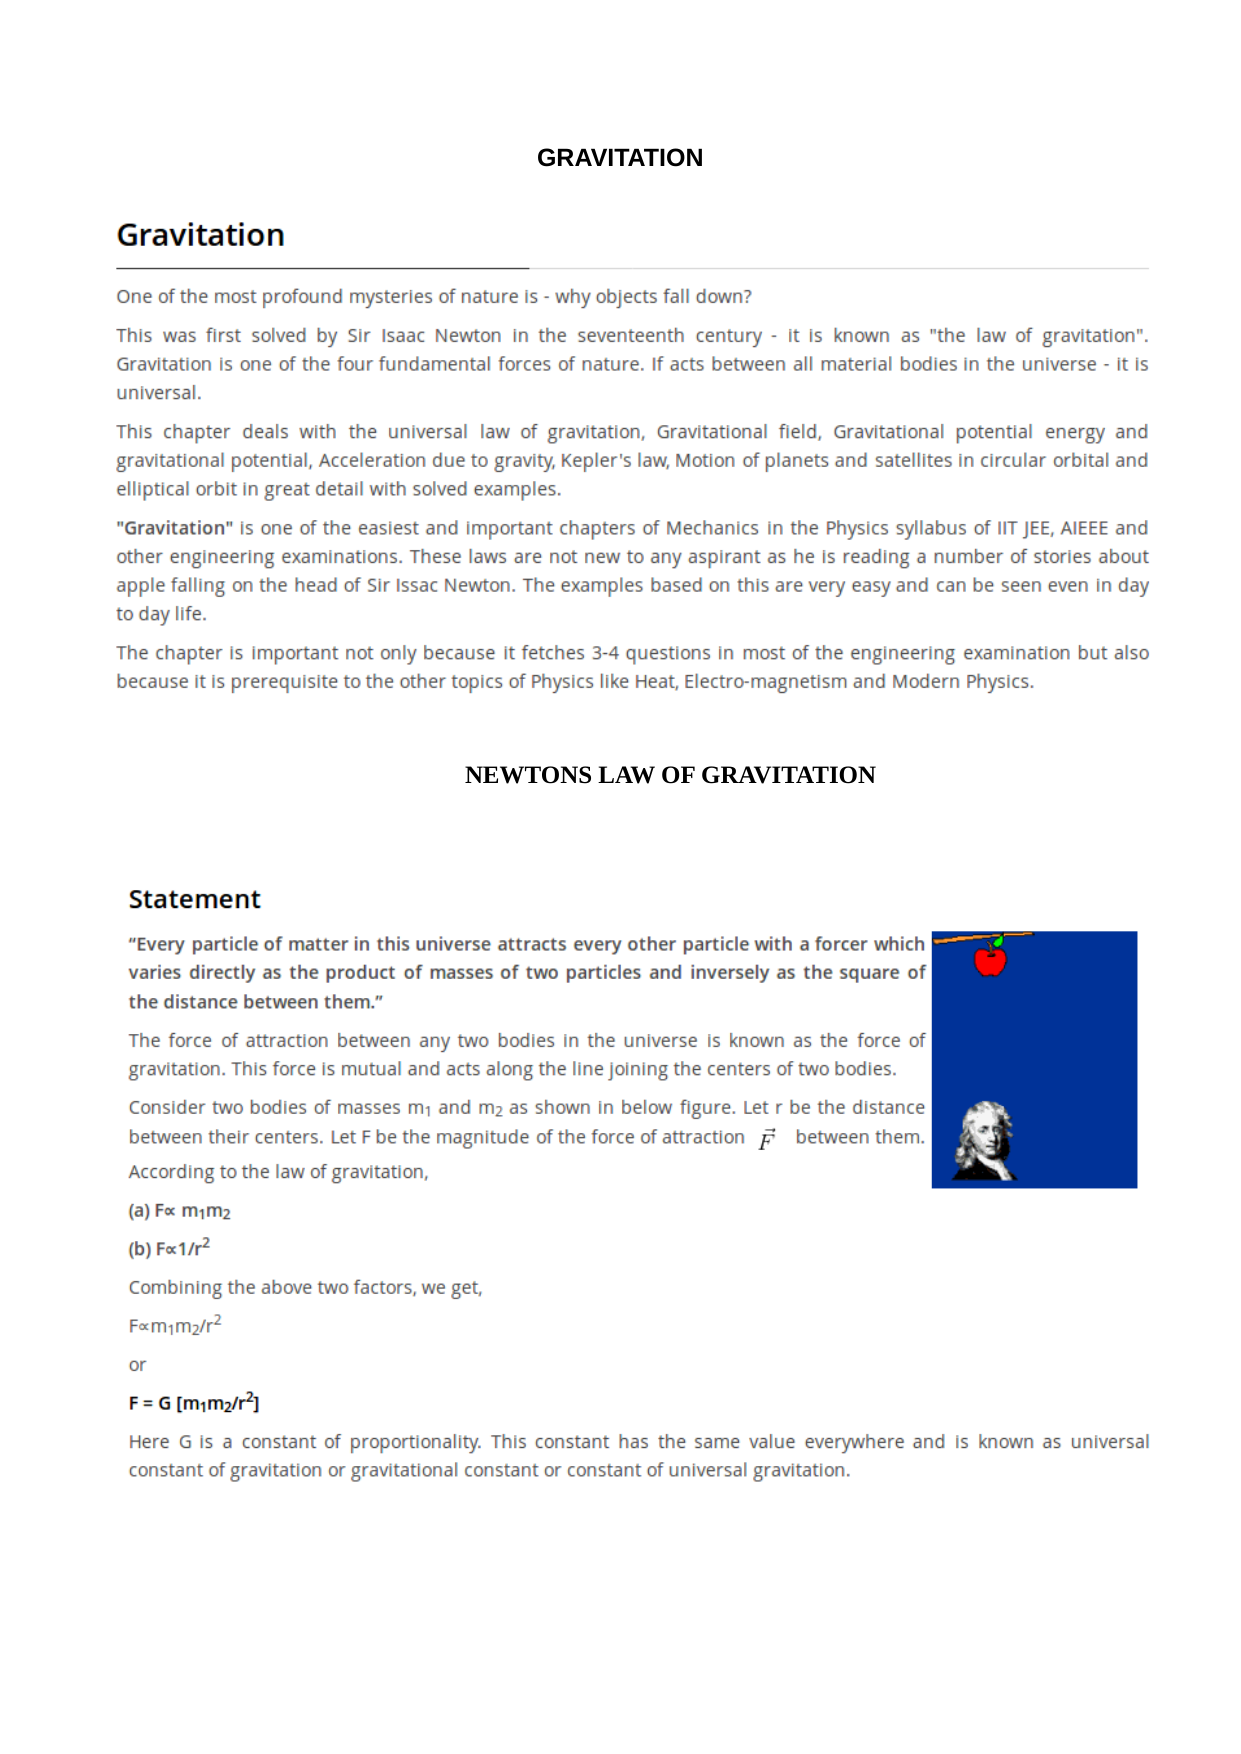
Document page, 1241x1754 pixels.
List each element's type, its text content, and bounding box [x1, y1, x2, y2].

picture [71, 204, 1205, 705]
picture [89, 844, 1198, 1483]
title GRAVITATION [118, 143, 1122, 172]
text NEWTONS LAW OF GRAVITATION [118, 760, 1122, 788]
